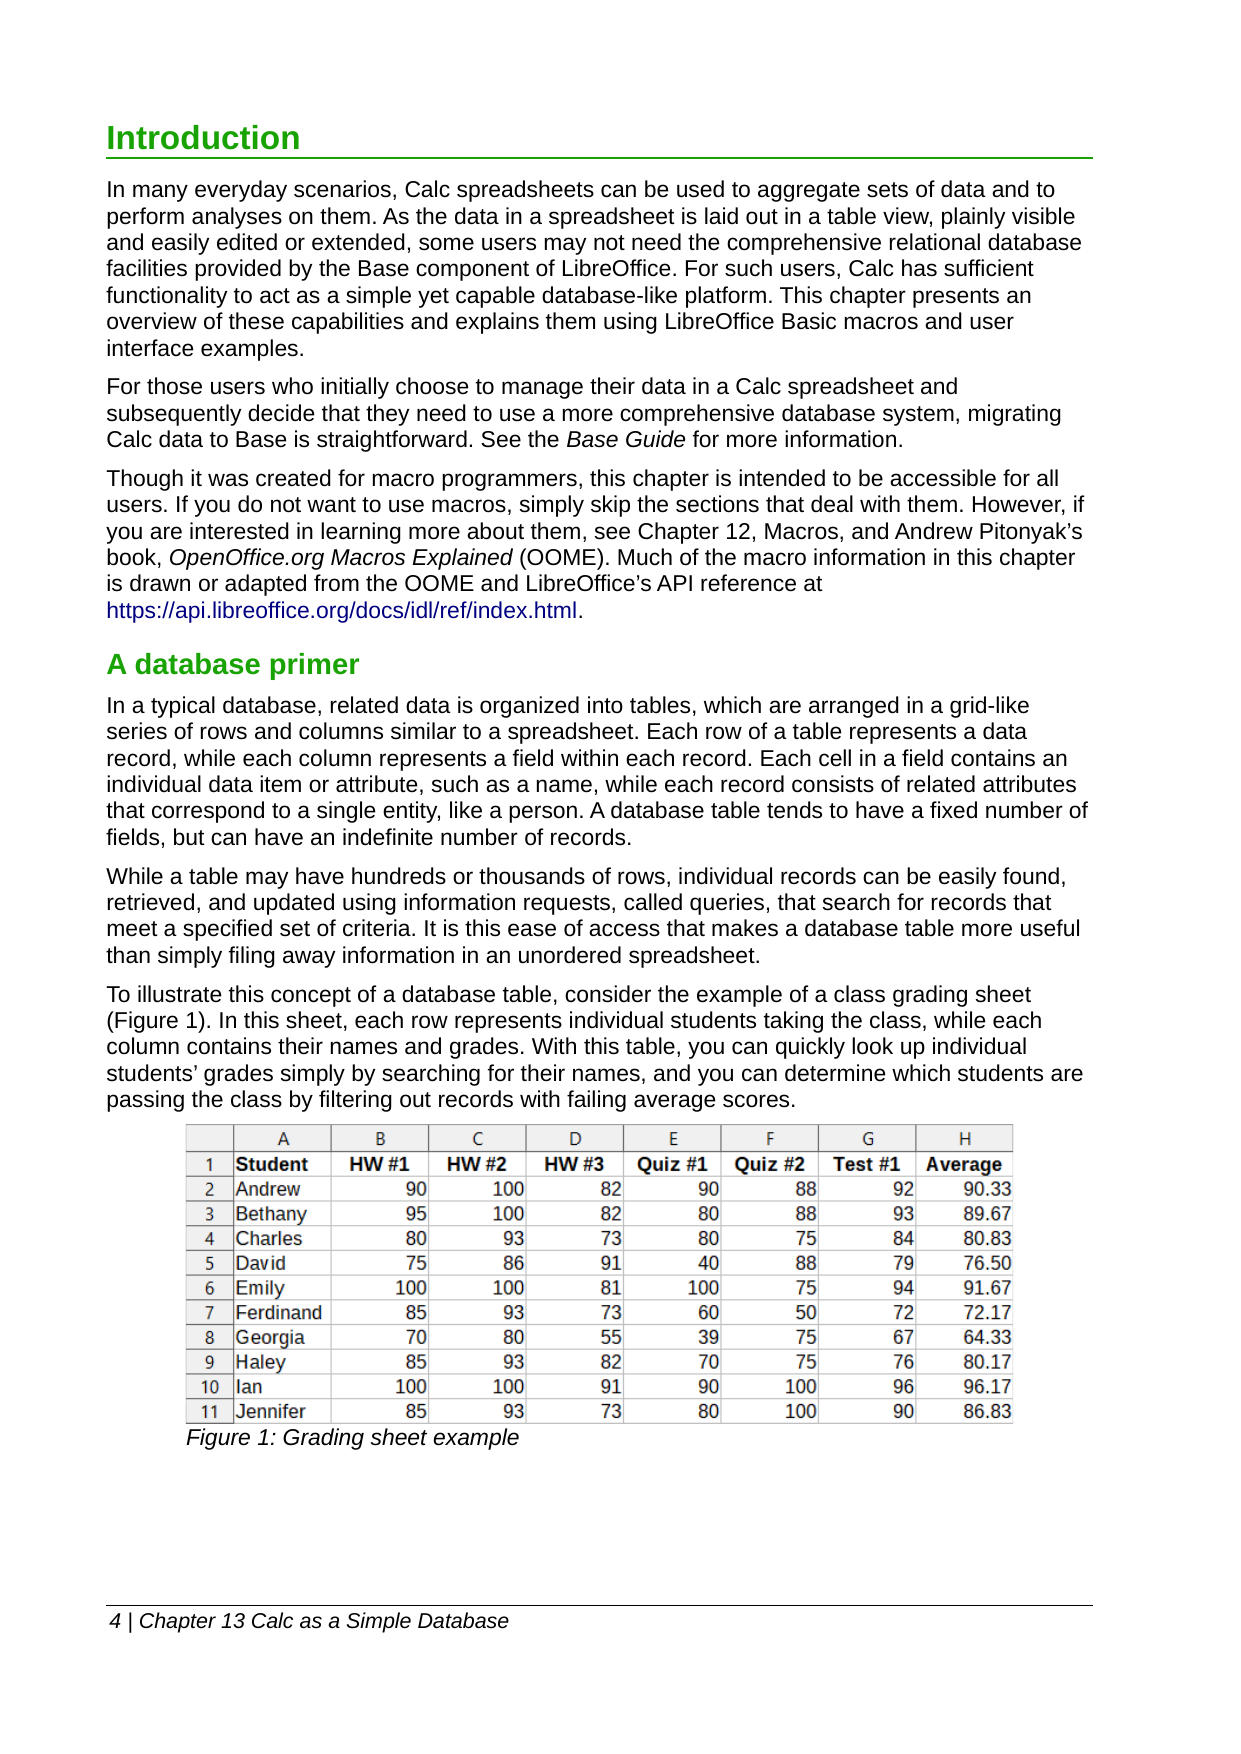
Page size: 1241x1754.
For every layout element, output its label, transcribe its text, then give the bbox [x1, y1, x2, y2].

picture [185, 1124, 1014, 1424]
text Though it was created for macro programmers, this chapter is intended to be accessible for all users. If you do not want to use macros, simply skip the sections that deal with them. However, if you are interested in learning more about them, see Chapter 12, Macros, and Andrew Pitonyak’s book, OpenOffice.org Macros Explained (OOME). Much of the macro information in this chapter is drawn or adapted from the OOME and LibreOffice’s API reference at https://api.libreoffice.org/docs/idl/ref/index.html. [106, 465, 1093, 623]
subtitle A database primer [106, 647, 1093, 680]
text In a typical database, related data is organized into tables, which are arranged in a grid-like series of rows and columns similar to a spreadsheet. Each row of a table represents a data record, while each column represents a field within each record. Each cell in a field contains an individual data item or attribute, such as a name, while each record consists of related attributes that correspond to a single entity, like a person. A database table tends to have a fixed number of fields, but can have an indefinite number of records. [106, 692, 1093, 850]
text For those users who initially choose to manage their data in a Calc spreadsheet and subsequently decide that they need to use a more comprehensive database system, migrating Calc data to Base is straightforward. See the Base Guide for more information. [106, 373, 1093, 452]
text To illustrate this concept of a database table, consider the example of a class grading sheet (Figure 1). In this sheet, each row represents individual students taking the class, while each column contains their names and grades. With this table, you can quickly look up individual students’ grades simply by searching for their names, and you can determine which students are passing the class by filtering out records with failing average scores. [106, 981, 1093, 1112]
text Figure 1: Grading sheet example [186, 1424, 1013, 1450]
text In many everyday scenarios, Calc spreadsheets can be used to aggregate sets of data and to perform analyses on them. As the data in a spreadsheet is laid out in a table view, plainly visible and easily edited or extended, some users may not need the comprehensive relational database facilities provided by the Base component of LibreOffice. For such users, Calc has sufficient functionality to act as a simple yet capable database-like platform. This chapter presents an overview of these capabilities and explains them using LibreOffice Basic macros and user interface examples. [106, 176, 1093, 361]
subtitle Introduction [106, 118, 1093, 157]
text While a table may have hundreds or thousands of rows, individual records can be easily found, retrieved, and updated using information requests, called queries, that search for records that meet a specified set of criteria. It is this ease of access that makes a database table more useful than simply filing away information in an unordered spreadsheet. [106, 863, 1093, 968]
